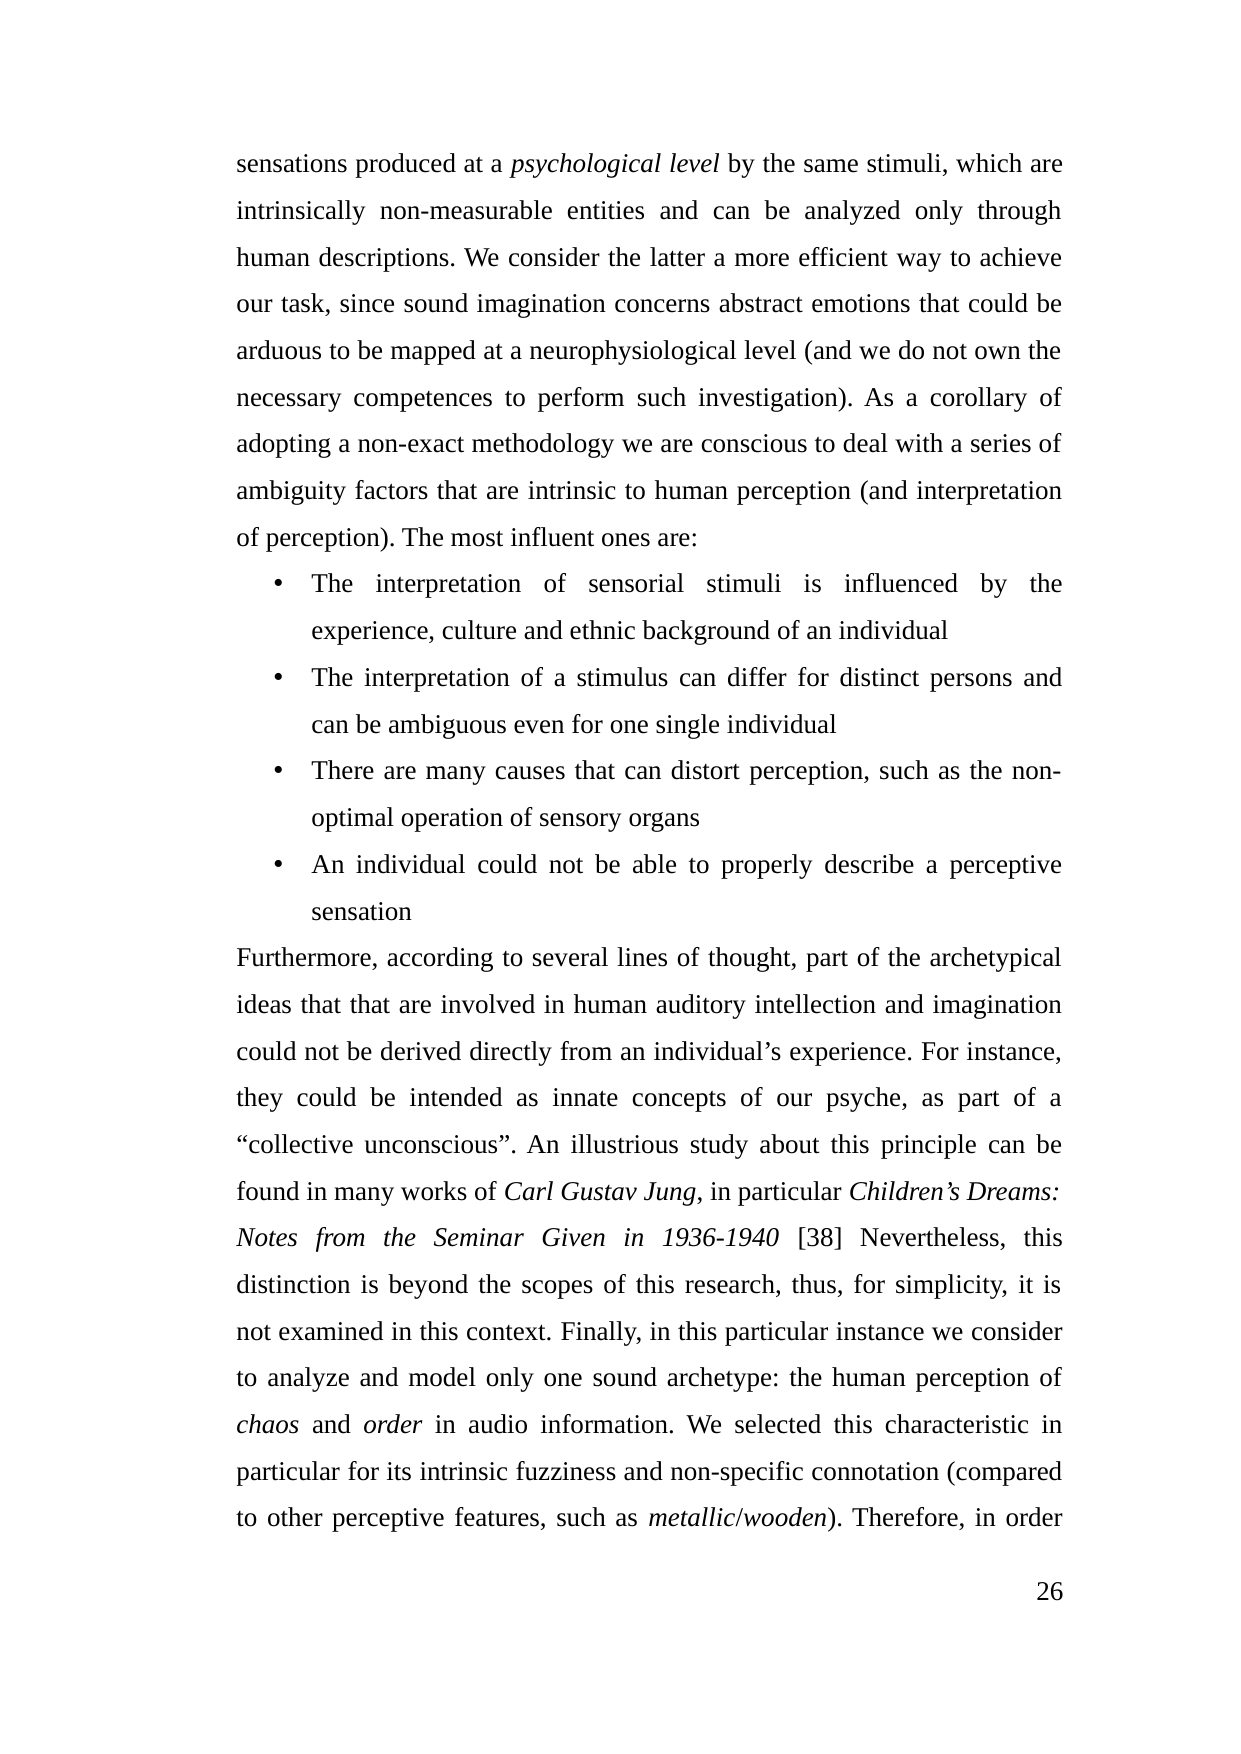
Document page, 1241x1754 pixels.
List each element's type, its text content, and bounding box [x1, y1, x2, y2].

text Furthermore, according to several lines of thought, part of the archetypical ideas that that are involved in human auditory intellection and imagination could not be derived directly from an individual’s experience. For instance, they could be intended as innate concepts of our psyche, as part of a “collective unconscious”. An illustrious study about this principle can be found in many works of Carl Gustav Jung, in particular Children’s Dreams: Notes from the Seminar Given in 1936-1940 [38] Nevertheless, this distinction is beyond the scopes of this research, thus, for simplicity, it is not examined in this context. Finally, in this particular instance we consider to analyze and model only one sound archetype: the human perception of chaos and order in audio information. We selected this characteristic in particular for its intrinsic fuzziness and non-specific connotation (compared to other perceptive features, such as metallic/wooden). Therefore, in order [236, 941, 1063, 1532]
list The interpretation of a stimulus can differ for distinct persons and can be ambiguous even for one single individual [274, 661, 1063, 739]
list An individual could not be able to properly describe a perceptive sensation [274, 848, 1063, 926]
list There are many causes that can distort perception, such as the non-optimal operation of sensory organs [274, 754, 1063, 832]
text sensations produced at a psychological level by the same stimuli, which are intrinsically non-measurable entities and can be analyzed only through human descriptions. We consider the latter a more efficient way to achieve our task, since sound imagination concerns abstract emotions that could be arduous to be mapped at a neurophysiological level (and we do not own the necessary competences to perform such investigation). As a corollary of adopting a non-exact methodology we are conscious to deal with a series of ambiguity factors that are intrinsic to human perception (and interpretation of perception). The most influent ones are: [236, 148, 1063, 552]
list The interpretation of sensorial stimuli is influenced by the experience, culture and ethnic background of an individual [274, 568, 1063, 646]
